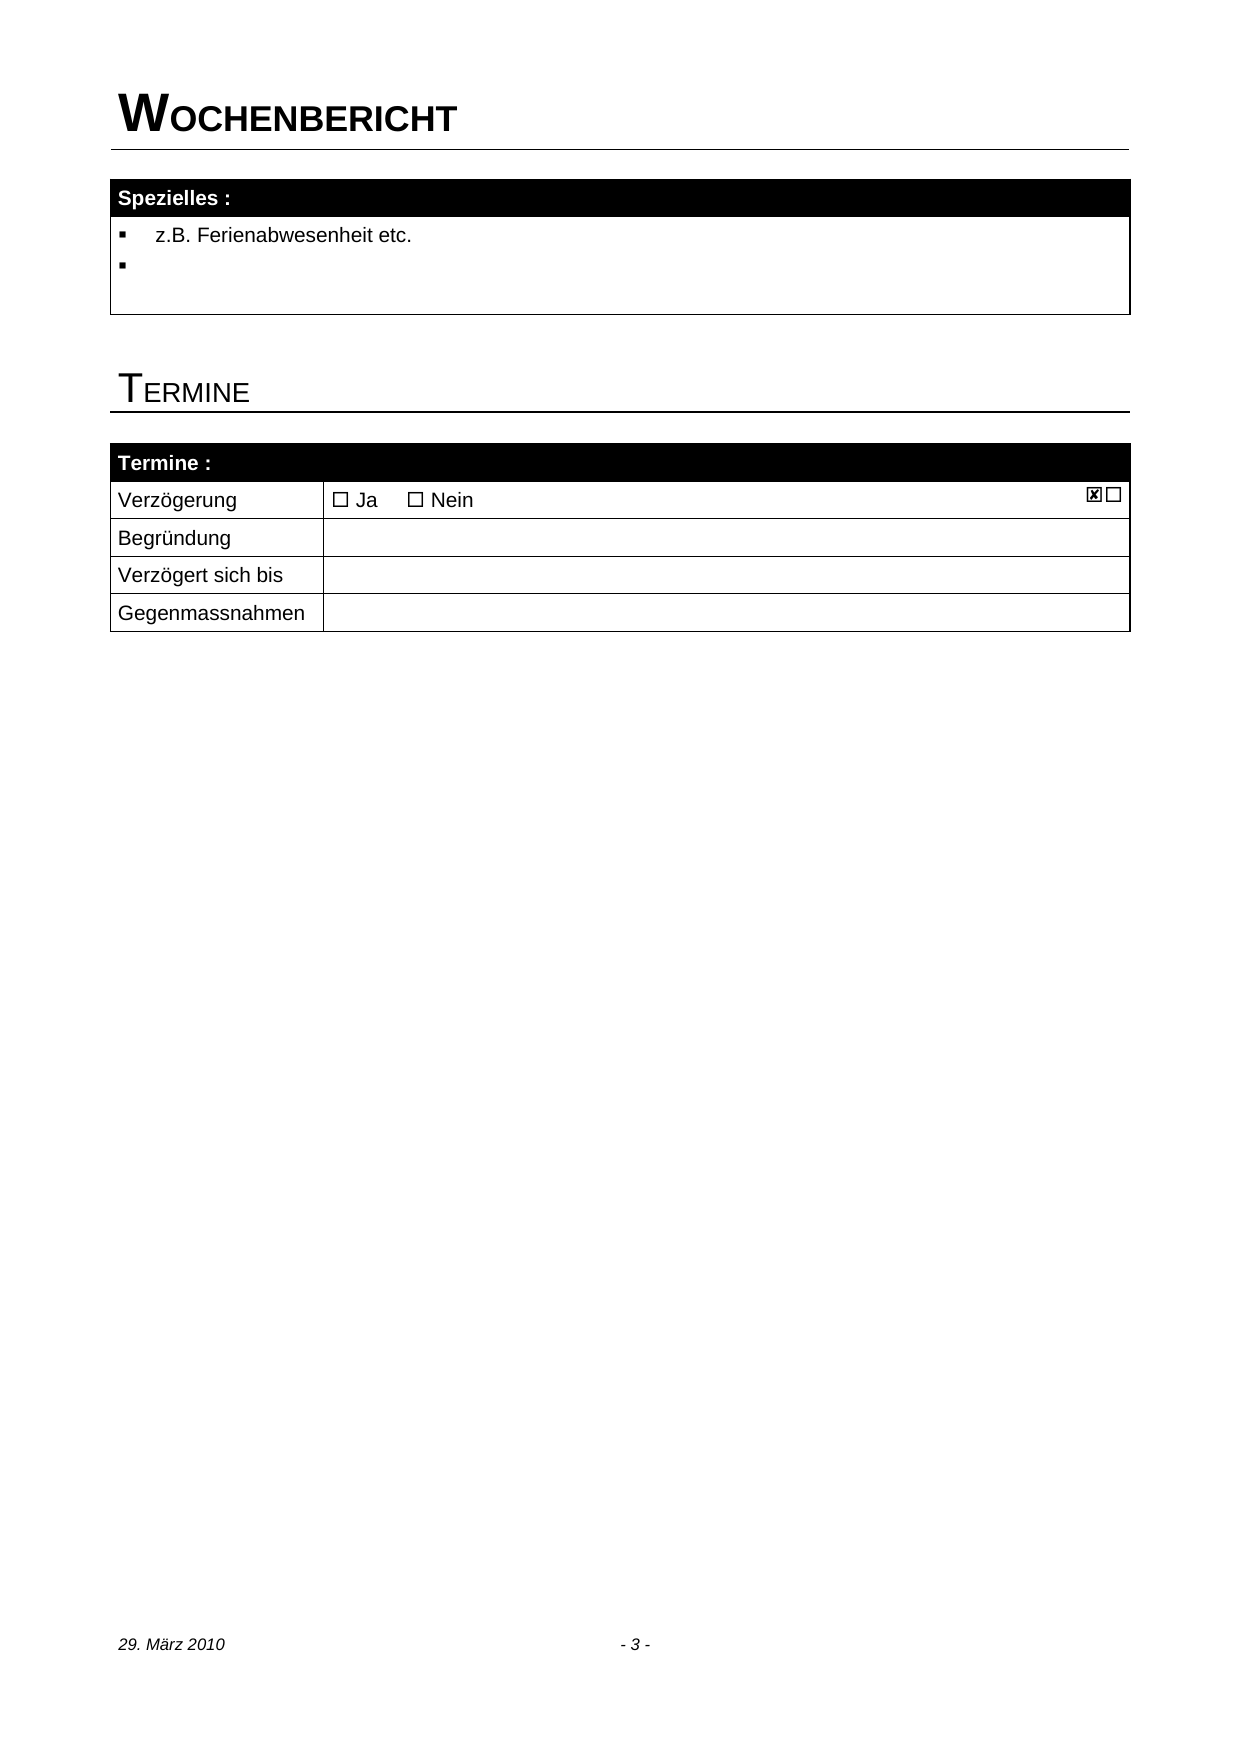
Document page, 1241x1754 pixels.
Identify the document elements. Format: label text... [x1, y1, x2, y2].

table_cell Begründung [111, 519, 323, 556]
table_cell z.B. Ferienabwesenheit etc. [111, 217, 1129, 314]
table_cell Gegenmassnahmen [111, 594, 323, 631]
table_cell [324, 519, 1129, 556]
table_cell  Nein [399, 482, 493, 518]
table_cell  Ja [324, 482, 399, 518]
table_cell [324, 557, 1129, 593]
table_cell  [493, 482, 1129, 518]
table_cell [324, 594, 1129, 631]
table_header Termine : [111, 444, 1129, 481]
table_cell [530, 315, 1130, 411]
table_cell Termine [110, 315, 530, 411]
table_cell Verzögerung [111, 482, 323, 518]
table_header Spezielles : [111, 180, 1129, 216]
table_cell Verzögert sich bis [111, 557, 323, 593]
